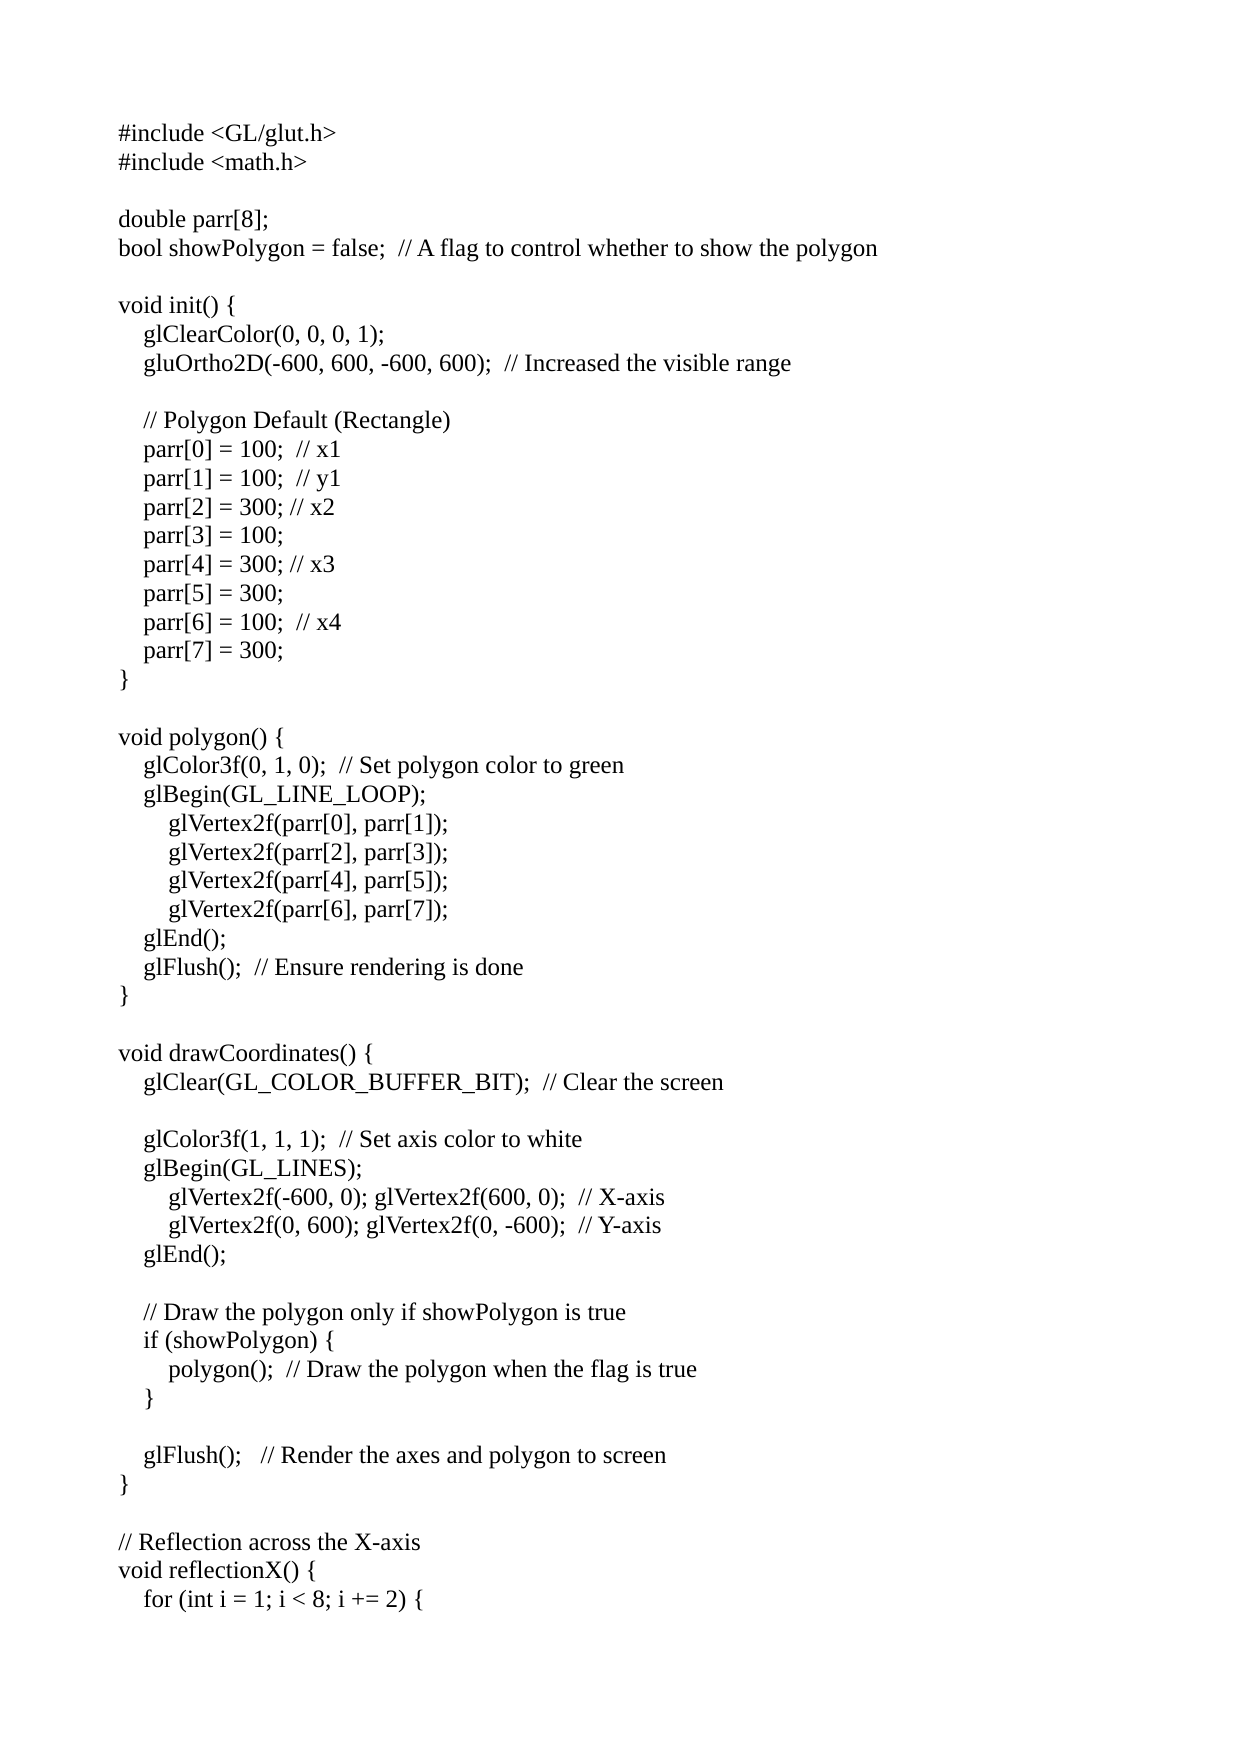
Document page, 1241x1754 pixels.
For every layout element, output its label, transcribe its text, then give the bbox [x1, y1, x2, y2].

text polygon(); // Draw the polygon when the flag is true [118, 1354, 1122, 1383]
text glVertex2f(0, 600); glVertex2f(0, -600); // Y-axis [118, 1211, 1122, 1239]
text #include <GL/glut.h> [118, 118, 1122, 147]
text parr[5] = 300; [118, 578, 1122, 607]
text glBegin(GL_LINES); [118, 1153, 1122, 1182]
text void init() { [118, 291, 1122, 319]
text parr[3] = 100; [118, 521, 1122, 549]
text parr[0] = 100; // x1 [118, 434, 1122, 463]
text void drawCoordinates() { [118, 1038, 1122, 1067]
text parr[4] = 300; // x3 [118, 549, 1122, 578]
text // Draw the polygon only if showPolygon is true [118, 1297, 1122, 1326]
text parr[7] = 300; [118, 636, 1122, 664]
text glVertex2f(parr[2], parr[3]); [118, 837, 1122, 866]
text } [118, 1383, 1122, 1412]
text // Reflection across the X-axis [118, 1527, 1122, 1556]
text for (int i = 1; i < 8; i += 2) { [118, 1584, 1122, 1613]
text parr[1] = 100; // y1 [118, 463, 1122, 492]
text glEnd(); [118, 1239, 1122, 1268]
text } [118, 1469, 1122, 1498]
text glColor3f(1, 1, 1); // Set axis color to white [118, 1124, 1122, 1153]
text glVertex2f(parr[4], parr[5]); [118, 866, 1122, 894]
text glVertex2f(parr[0], parr[1]); [118, 808, 1122, 837]
text glClearColor(0, 0, 0, 1); [118, 319, 1122, 348]
text if (showPolygon) { [118, 1326, 1122, 1354]
text bool showPolygon = false; // A flag to control whether to show the polygon [118, 233, 1122, 262]
text } [118, 664, 1122, 693]
text } [118, 981, 1122, 1009]
text glVertex2f(parr[6], parr[7]); [118, 894, 1122, 923]
text #include <math.h> [118, 147, 1122, 176]
text glFlush(); // Render the axes and polygon to screen [118, 1441, 1122, 1469]
text double parr[8]; [118, 204, 1122, 233]
text glVertex2f(-600, 0); glVertex2f(600, 0); // X-axis [118, 1182, 1122, 1211]
text glBegin(GL_LINE_LOOP); [118, 779, 1122, 808]
text gluOrtho2D(-600, 600, -600, 600); // Increased the visible range [118, 348, 1122, 377]
text glFlush(); // Ensure rendering is done [118, 952, 1122, 981]
text glEnd(); [118, 923, 1122, 952]
text void polygon() { [118, 722, 1122, 751]
text void reflectionX() { [118, 1556, 1122, 1584]
text parr[2] = 300; // x2 [118, 492, 1122, 521]
text // Polygon Default (Rectangle) [118, 406, 1122, 434]
text glClear(GL_COLOR_BUFFER_BIT); // Clear the screen [118, 1067, 1122, 1096]
text glColor3f(0, 1, 0); // Set polygon color to green [118, 751, 1122, 779]
text parr[6] = 100; // x4 [118, 607, 1122, 636]
